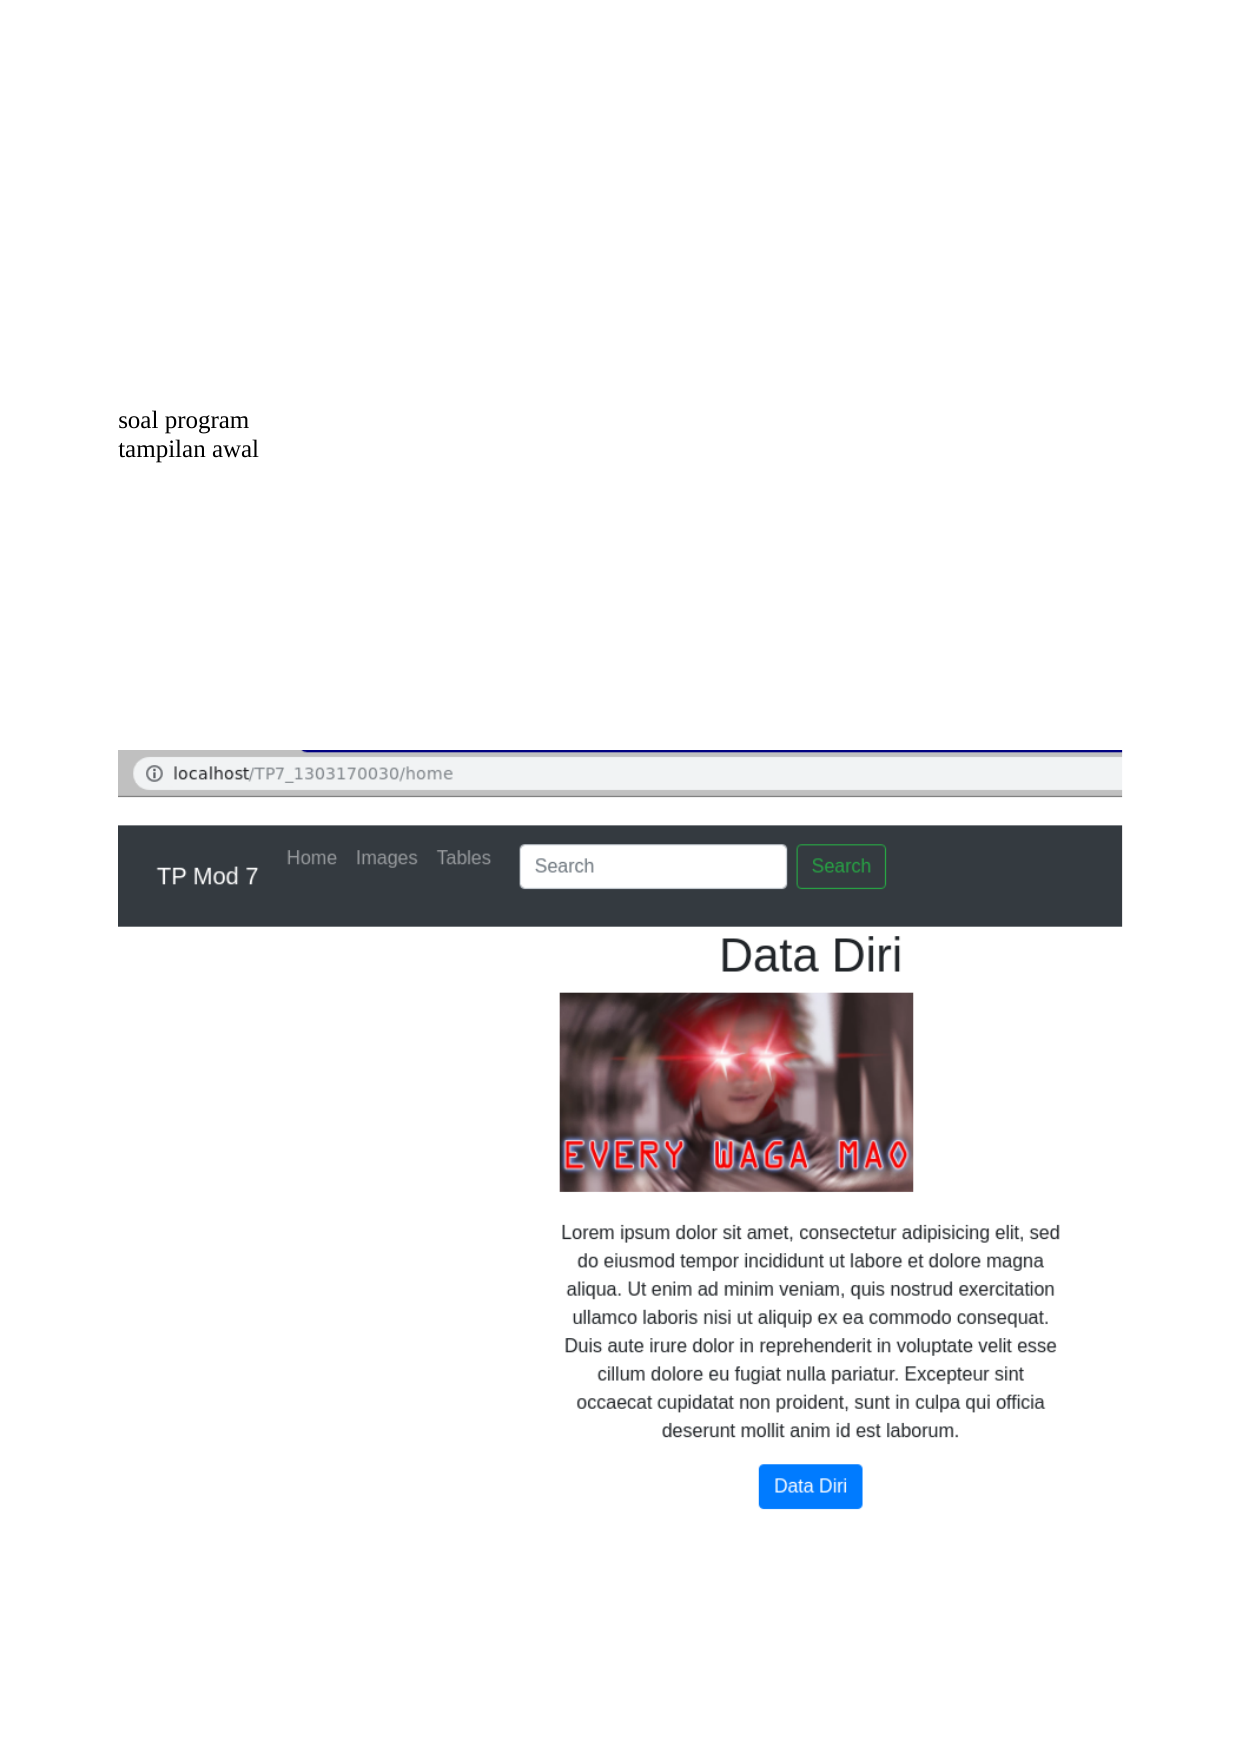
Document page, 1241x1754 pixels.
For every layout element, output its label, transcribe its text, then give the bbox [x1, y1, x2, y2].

picture [118, 750, 1123, 1515]
text tampilan awal [118, 434, 1122, 463]
text soal program [118, 406, 1122, 434]
